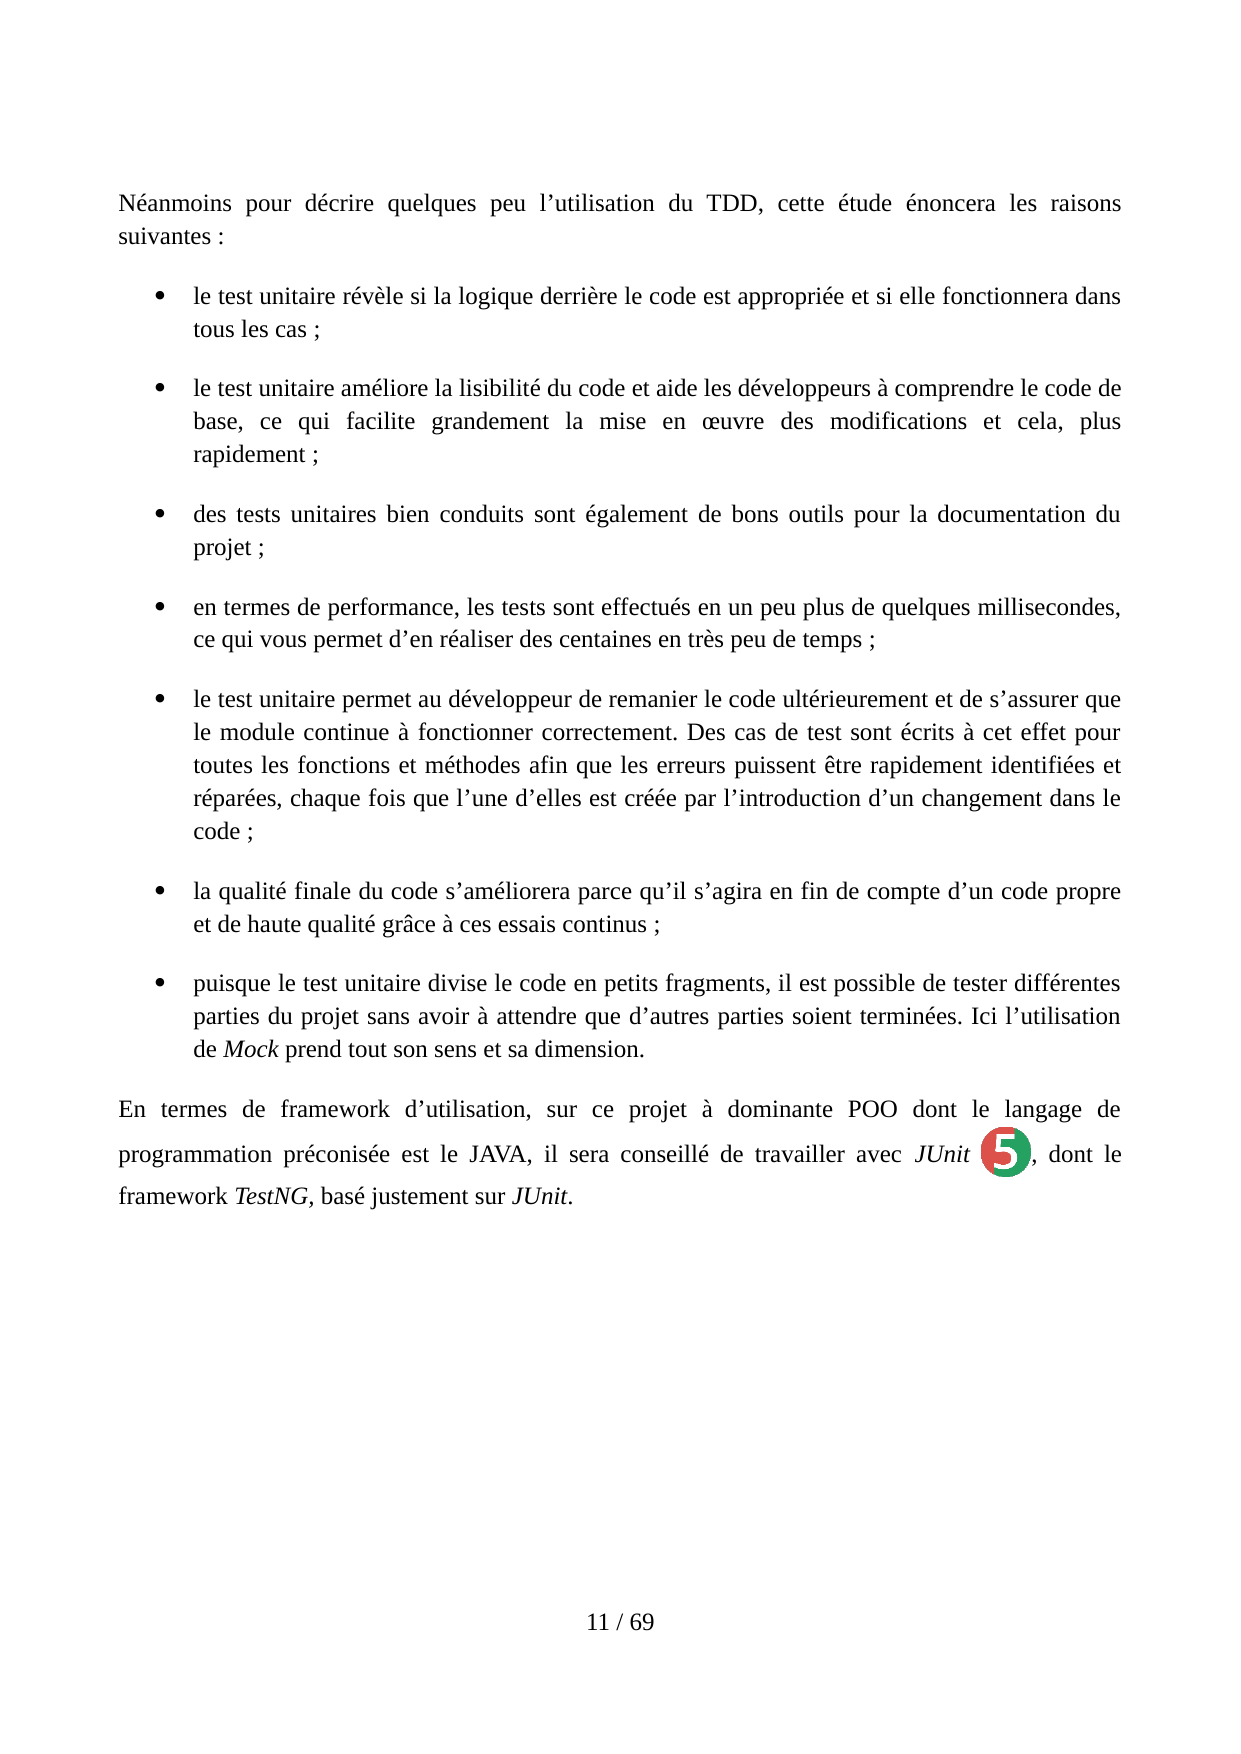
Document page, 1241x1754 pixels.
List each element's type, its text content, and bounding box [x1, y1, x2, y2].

list le test unitaire permet au développeur de remanier le code ultérieurement et de s’assurer que le module continue à fonctionner correctement. Des cas de test sont écrits à cet effet pour toutes les fonctions et méthodes afin que les erreurs puissent être rapidement identifiées et réparées, chaque fois que l’une d’elles est créée par l’introduction d’un changement dans le code ; [156, 684, 1122, 845]
text En termes de framework d’utilisation, sur ce projet à dominante POO dont le langage de programmation préconisée est le JAVA, il sera conseillé de travailler avec JUnit , dont le framework TestNG, basé justement sur JUnit. [118, 1094, 1122, 1210]
list le test unitaire révèle si la logique derrière le code est appropriée et si elle fonctionnera dans tous les cas ; [156, 281, 1122, 342]
list des tests unitaires bien conduits sont également de bons outils pour la documentation du projet ; [156, 499, 1122, 561]
list le test unitaire améliore la lisibilité du code et aide les développeurs à comprendre le code de base, ce qui facilite grandement la mise en œuvre des modifications et cela, plus rapidement ; [156, 373, 1122, 468]
list en termes de performance, les tests sont effectués en un peu plus de quelques millisecondes, ce qui vous permet d’en réaliser des centaines en très peu de temps ; [156, 592, 1122, 653]
text Néanmoins pour décrire quelques peu l’utilisation du TDD, cette étude énoncera les raisons suivantes : [118, 188, 1122, 250]
list la qualité finale du code s’améliorera parce qu’il s’agira en fin de compte d’un code propre et de haute qualité grâce à ces essais continus ; [156, 876, 1122, 938]
list puisque le test unitaire divise le code en petits fragments, il est possible de tester différentes parties du projet sans avoir à attendre que d’autres parties soient terminées. Ici l’utilisation de Mock prend tout son sens et sa dimension. [156, 968, 1122, 1063]
picture [981, 1127, 1031, 1177]
